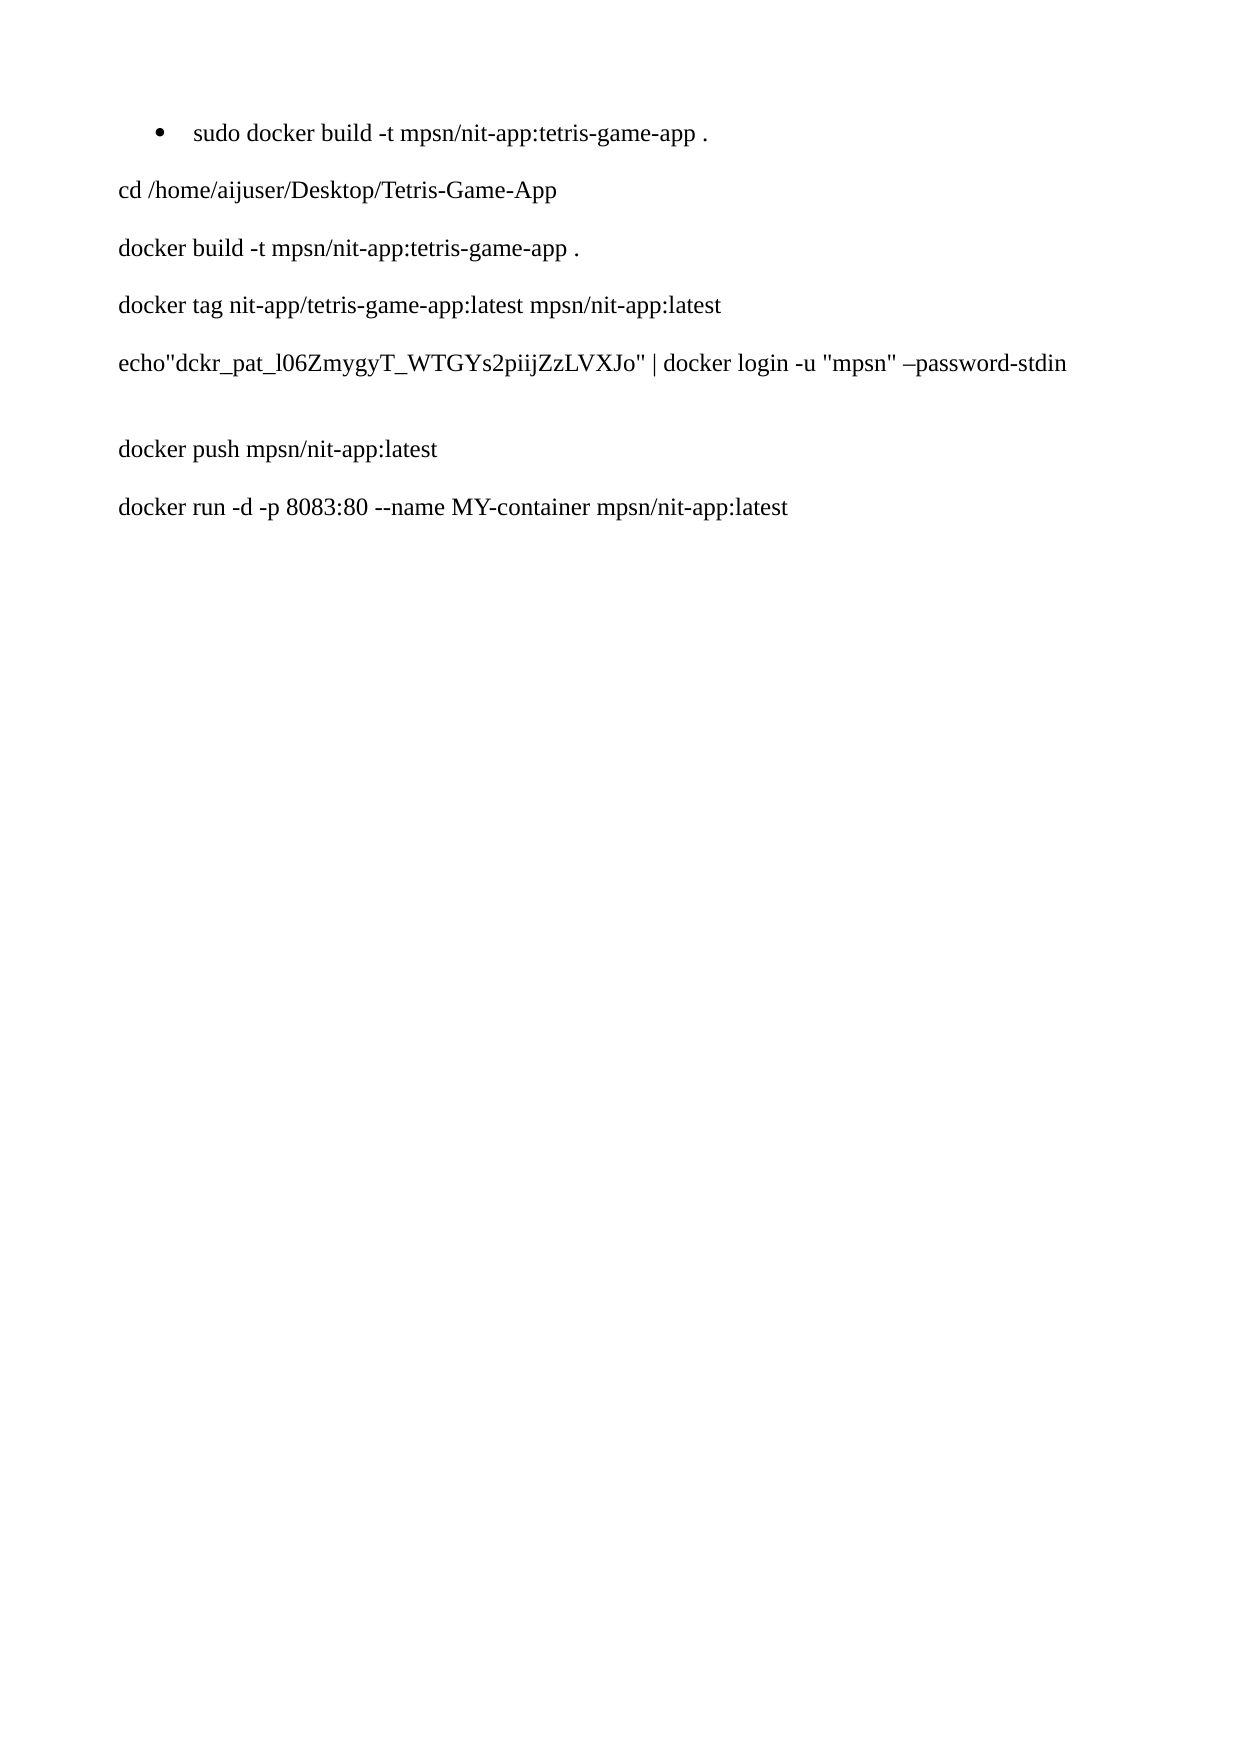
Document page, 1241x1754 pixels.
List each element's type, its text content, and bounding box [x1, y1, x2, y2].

text docker build -t mpsn/nit-app:tetris-game-app . [118, 233, 1122, 262]
text docker run -d -p 8083:80 --name MY-container mpsn/nit-app:latest [118, 492, 1122, 521]
text cd /home/aijuser/Desktop/Tetris-Game-App [118, 176, 1122, 204]
text echo"dckr_pat_l06ZmygyT_WTGYs2piijZzLVXJo" | docker login -u "mpsn" –password-stdin [118, 348, 1122, 377]
list sudo docker build -t mpsn/nit-app:tetris-game-app . [156, 118, 1122, 147]
text docker tag nit-app/tetris-game-app:latest mpsn/nit-app:latest [118, 291, 1122, 319]
text docker push mpsn/nit-app:latest [118, 434, 1122, 463]
